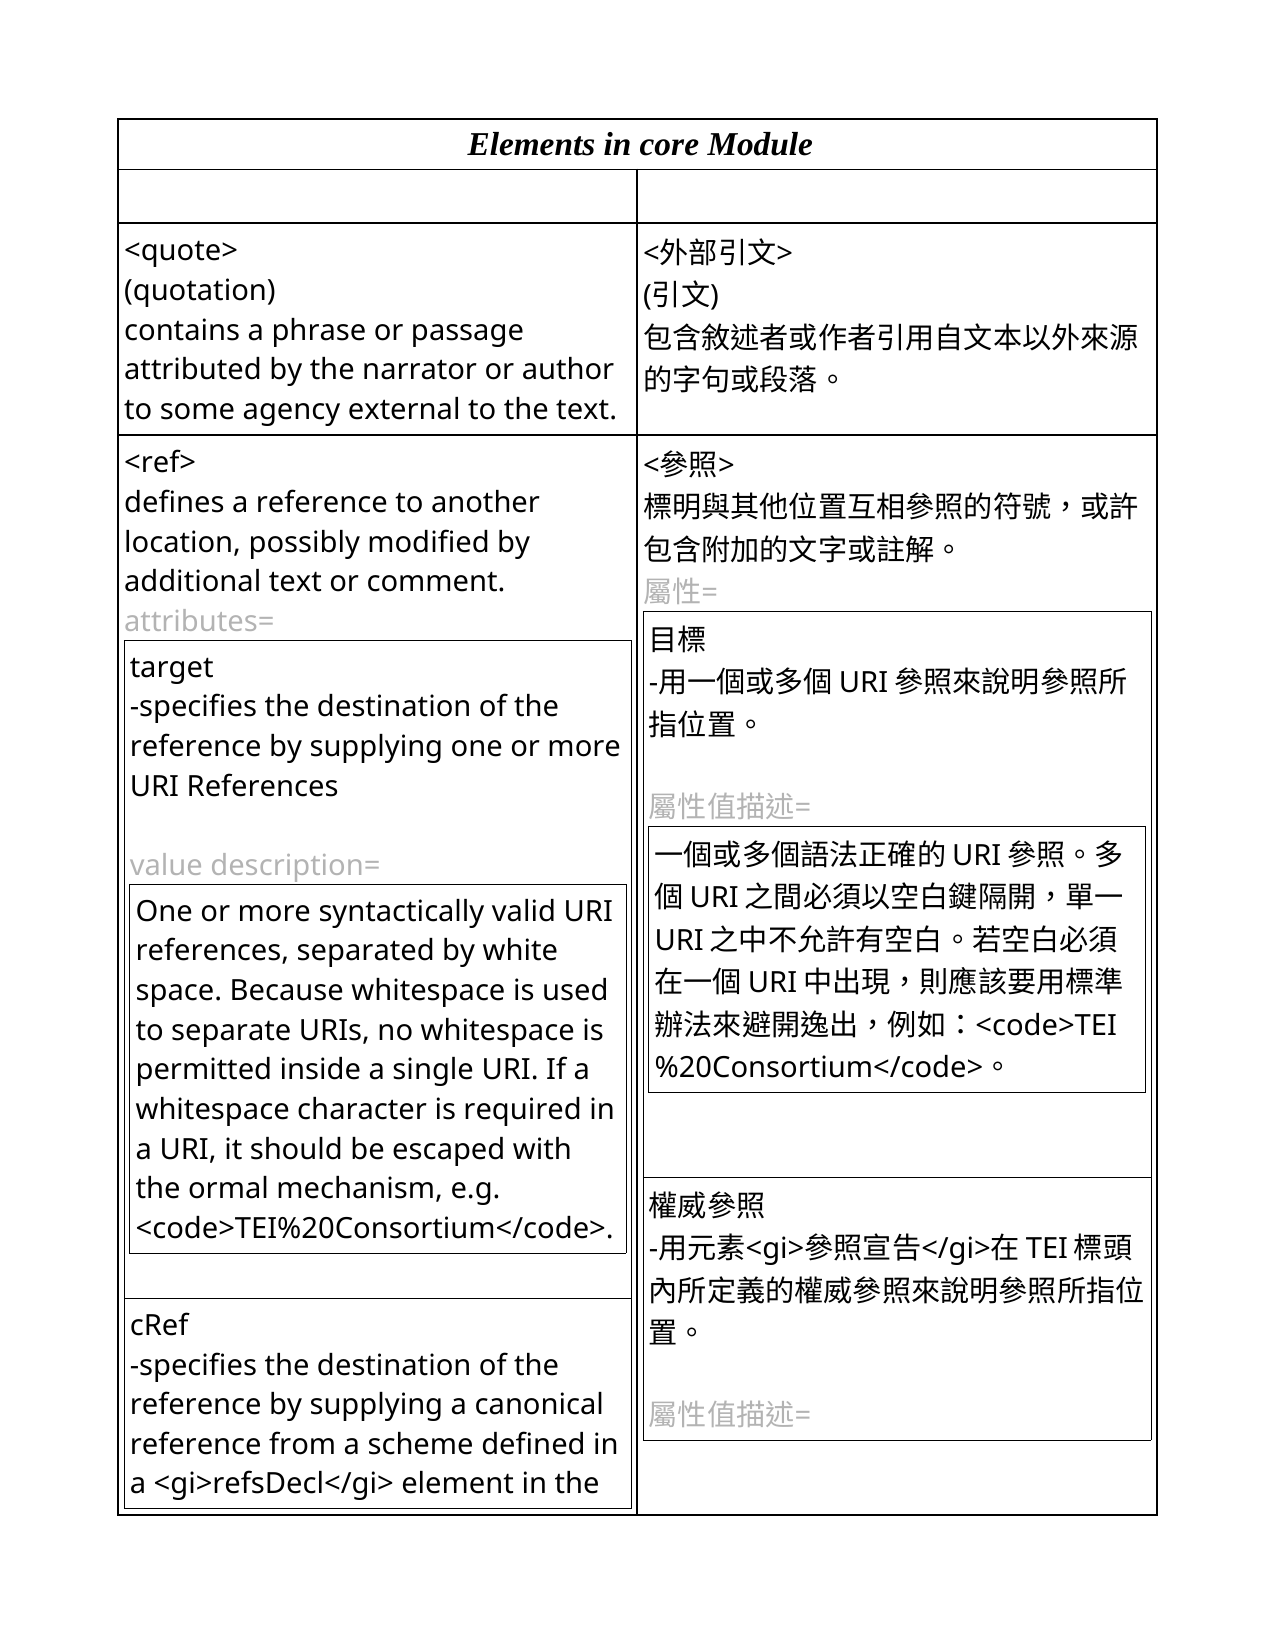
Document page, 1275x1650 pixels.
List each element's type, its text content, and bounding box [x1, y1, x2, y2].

table_cell cRef -specifies the destination of the reference by supplying a canonical reference from a scheme defined in a <gi>refsDecl</gi> element in the [125, 1299, 631, 1508]
table_header Elements in core Module [119, 120, 1156, 168]
table_header target -specifies the destination of the reference by supplying one or more URI References value description= [125, 641, 631, 1298]
table_header 目標 -用一個或多個URI參照來說明參照所指位置。 屬性值描述= [644, 612, 1151, 1177]
table_header 一個或多個語法正確的URI參照。多個URI之間必須以空白鍵隔開，單一URI之中不允許有空白。若空白必須在一個URI中出現，則應該要用標準辦法來避開逸出，例如：<code>TEI%20Consortium</code>。 [649, 827, 1145, 1092]
table_cell <參照> 標明與其他位置互相參照的符號，或許包含附加的文字或註解。 屬性= [638, 436, 1156, 1514]
table_cell <quote> (quotation) contains a phrase or passage attributed by the narrator or author to some agency external to the text. [119, 224, 636, 434]
table_cell <ref> defines a reference to another location, possibly modified by additional text or comment. attributes= [119, 436, 636, 1514]
table_cell <外部引文> (引文) 包含敘述者或作者引用自文本以外來源的字句或段落。 [638, 224, 1156, 434]
table_cell 權威參照 -用元素<gi>參照宣告</gi>在TEI標頭內所定義的權威參照來說明參照所指位置。 屬性值描述= [644, 1178, 1151, 1440]
table_cell [638, 170, 1156, 222]
table_cell [119, 170, 636, 222]
table_header One or more syntactically valid URI references, separated by white space. Because whitespace is used to separate URIs, no whitespace is permitted inside a single URI. If a whitespace character is required in a URI, it should be escaped with the ormal mechanism, e.g. <code>TEI%20Consortium</code>. [130, 885, 626, 1253]
